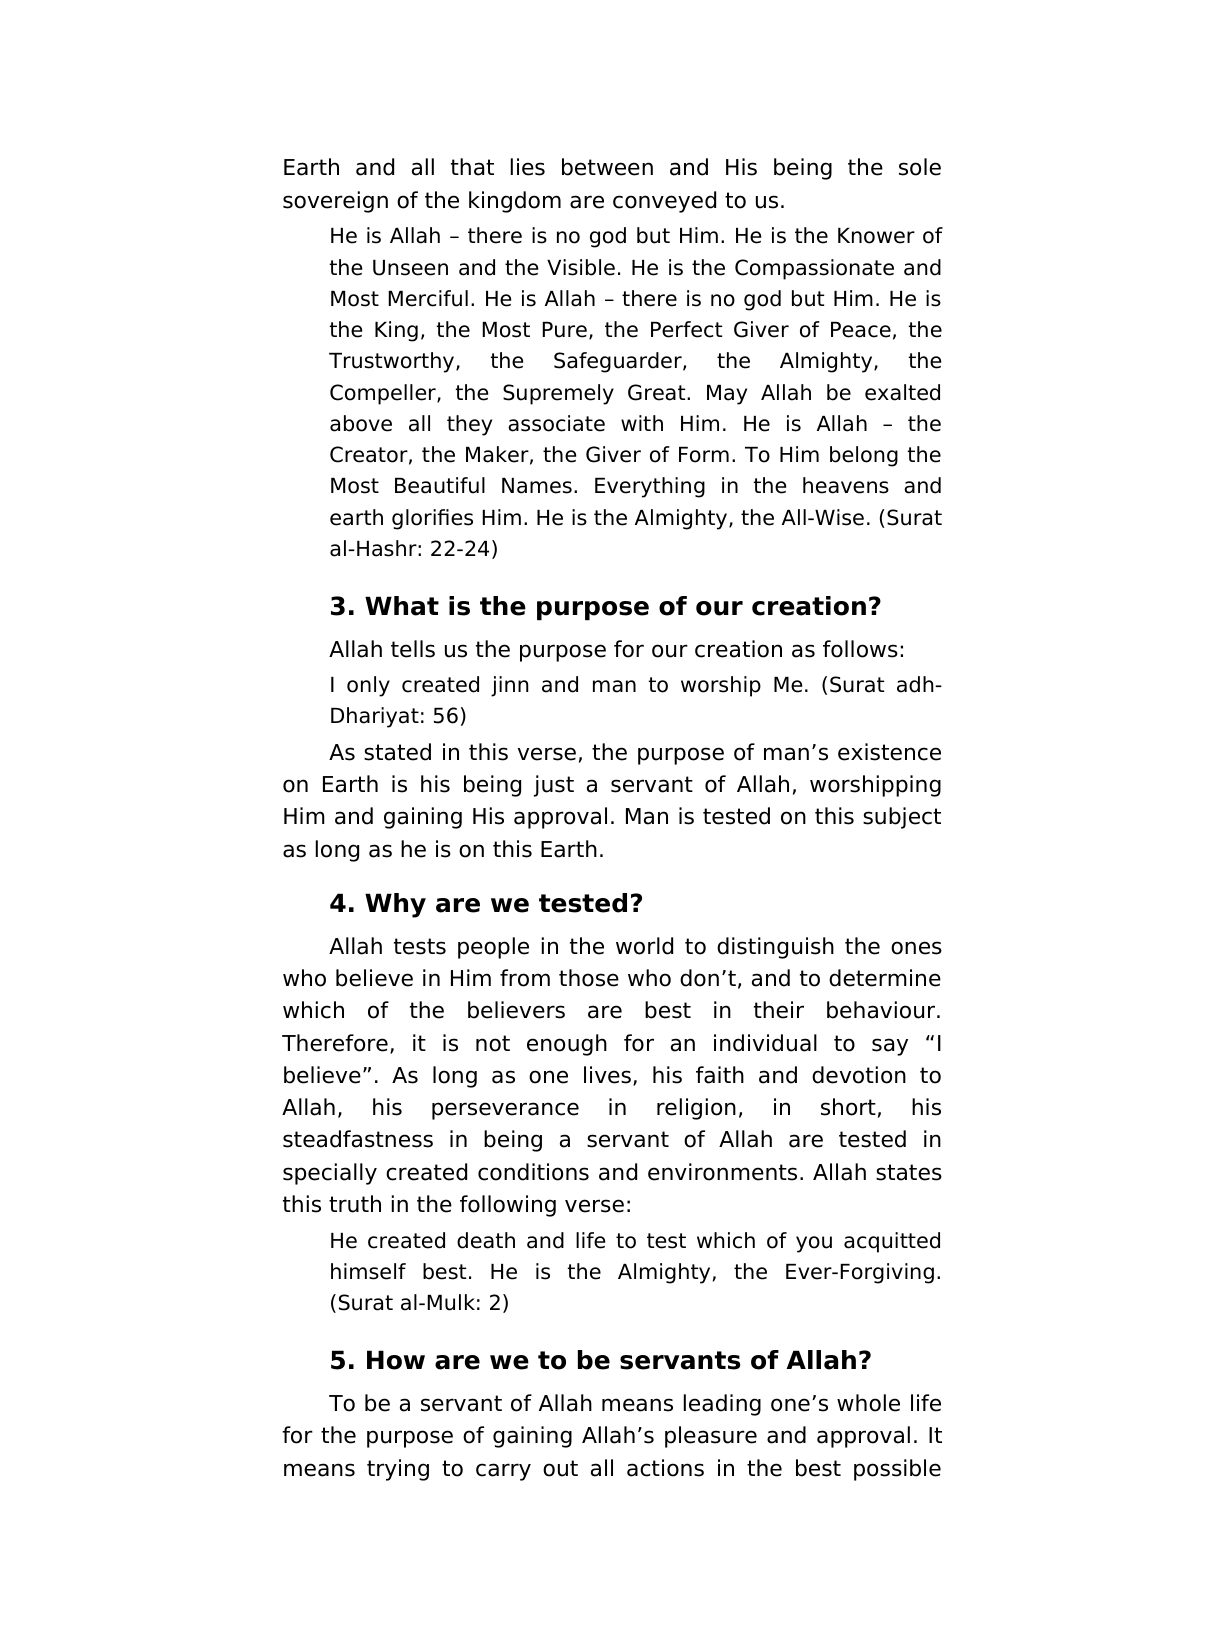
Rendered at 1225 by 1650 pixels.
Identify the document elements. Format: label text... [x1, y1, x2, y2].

text Allah tests people in the world to distinguish the ones who believe in Him from those who don’t, and to determine which of the believers are best in their behaviour. Therefore, it is not enough for an individual to say “I believe”. As long as one lives, his faith and devotion to Allah, his perseverance in religion, in short, his steadfastness in being a servant of Allah are tested in specially created conditions and environments. Allah states this truth in the following verse: [282, 928, 943, 1219]
text To be a servant of Allah means leading one’s whole life for the purpose of gaining Allah’s pleasure and approval. It means trying to carry out all actions in the best possible [282, 1386, 943, 1483]
text He created death and life to test which of you acquitted himself best. He is the Almighty, the Ever-Forgiving. (Surat al-Mulk: 2) [329, 1223, 943, 1317]
text He is Allah – there is no god but Him. He is the Knower of the Unseen and the Visible. He is the Compassionate and Most Merciful. He is Allah – there is no god but Him. He is the King, the Most Pure, the Perfect Giver of Peace, the Trustworthy, the Safeguarder, the Almighty, the Compeller, the Supremely Great. May Allah be exalted above all they associate with Him. He is Allah – the Creator, the Maker, the Giver of Form. To Him belong the Most Beautiful Names. Everything in the heavens and earth glorifies Him. He is the Almighty, the All-Wise. (Surat al-Hashr: 22-24) [329, 219, 943, 562]
text As stated in this verse, the purpose of man’s existence on Earth is his being just a servant of Allah, worshipping Him and gaining His approval. Man is tested on this subject as long as he is on this Earth. [282, 734, 943, 863]
text 5. How are we to be servants of Allah? [282, 1353, 943, 1374]
text 4. Why are we tested? [282, 896, 943, 917]
text Allah tells us the purpose for our creation as follows: [282, 631, 943, 664]
text I only created jinn and man to worship Me. (Surat adh-Dhariyat: 56) [329, 668, 943, 730]
text Earth and all that lies between and His being the sole sovereign of the kingdom are conveyed to us. [282, 150, 943, 214]
text 3. What is the purpose of our creation? [282, 599, 943, 619]
